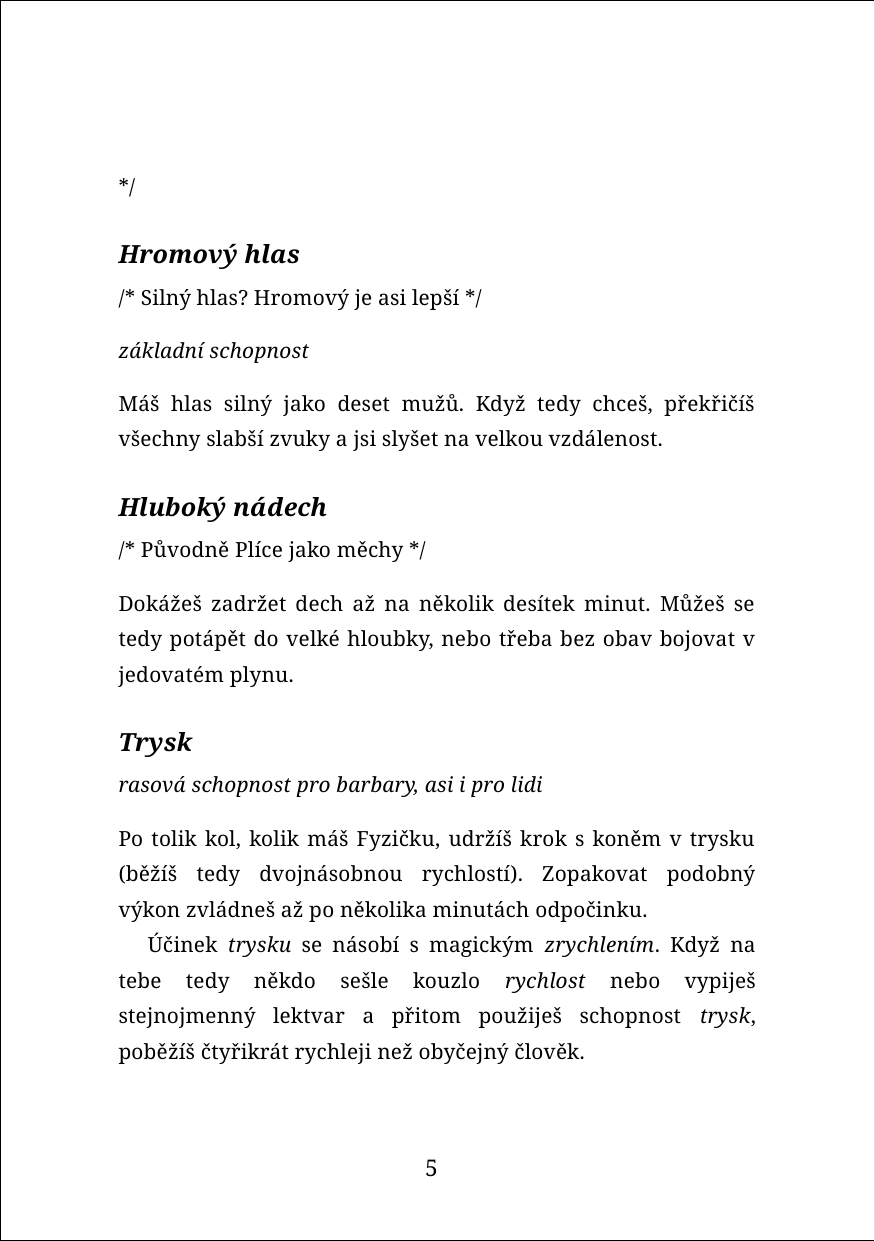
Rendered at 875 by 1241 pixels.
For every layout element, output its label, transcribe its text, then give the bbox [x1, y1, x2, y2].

text /* Silný hlas? Hromový je asi lepší */ [118, 283, 756, 311]
text rasová schopnost pro barbary, asi i pro lidi [118, 771, 756, 799]
subtitle Trysk [118, 725, 756, 759]
text základní schopnost [118, 336, 756, 364]
subtitle Hluboký nádech [118, 489, 756, 524]
subtitle Hromový hlas [118, 237, 756, 271]
text */ [118, 172, 756, 200]
text Po tolik kol, kolik máš Fyzičku, udržíš krok s koněm v trysku (běžíš tedy dvojnásobnou rychlostí). Zopakovat podobný výkon zvládneš až po několika minutách odpočinku. Účinek trysku se násobí s magickým zrychlením. Když na tebe tedy někdo sešle kouzlo rychlost nebo vypiješ stejnojmenný lektvar a přitom použiješ schopnost trysk, poběžíš čtyřikrát rychleji než obyčejný člověk. [118, 824, 756, 1065]
text /* Původně Plíce jako měchy */ [118, 535, 756, 564]
text Máš hlas silný jako deset mužů. Když tedy chceš, překřičíš všechny slabší zvuky a jsi slyšet na velkou vzdálenost. [118, 389, 756, 453]
text Dokážeš zadržet dech až na několik desítek minut. Můžeš se tedy potápět do velké hloubky, nebo třeba bez obav bojovat v jedovatém plynu. [118, 589, 756, 688]
